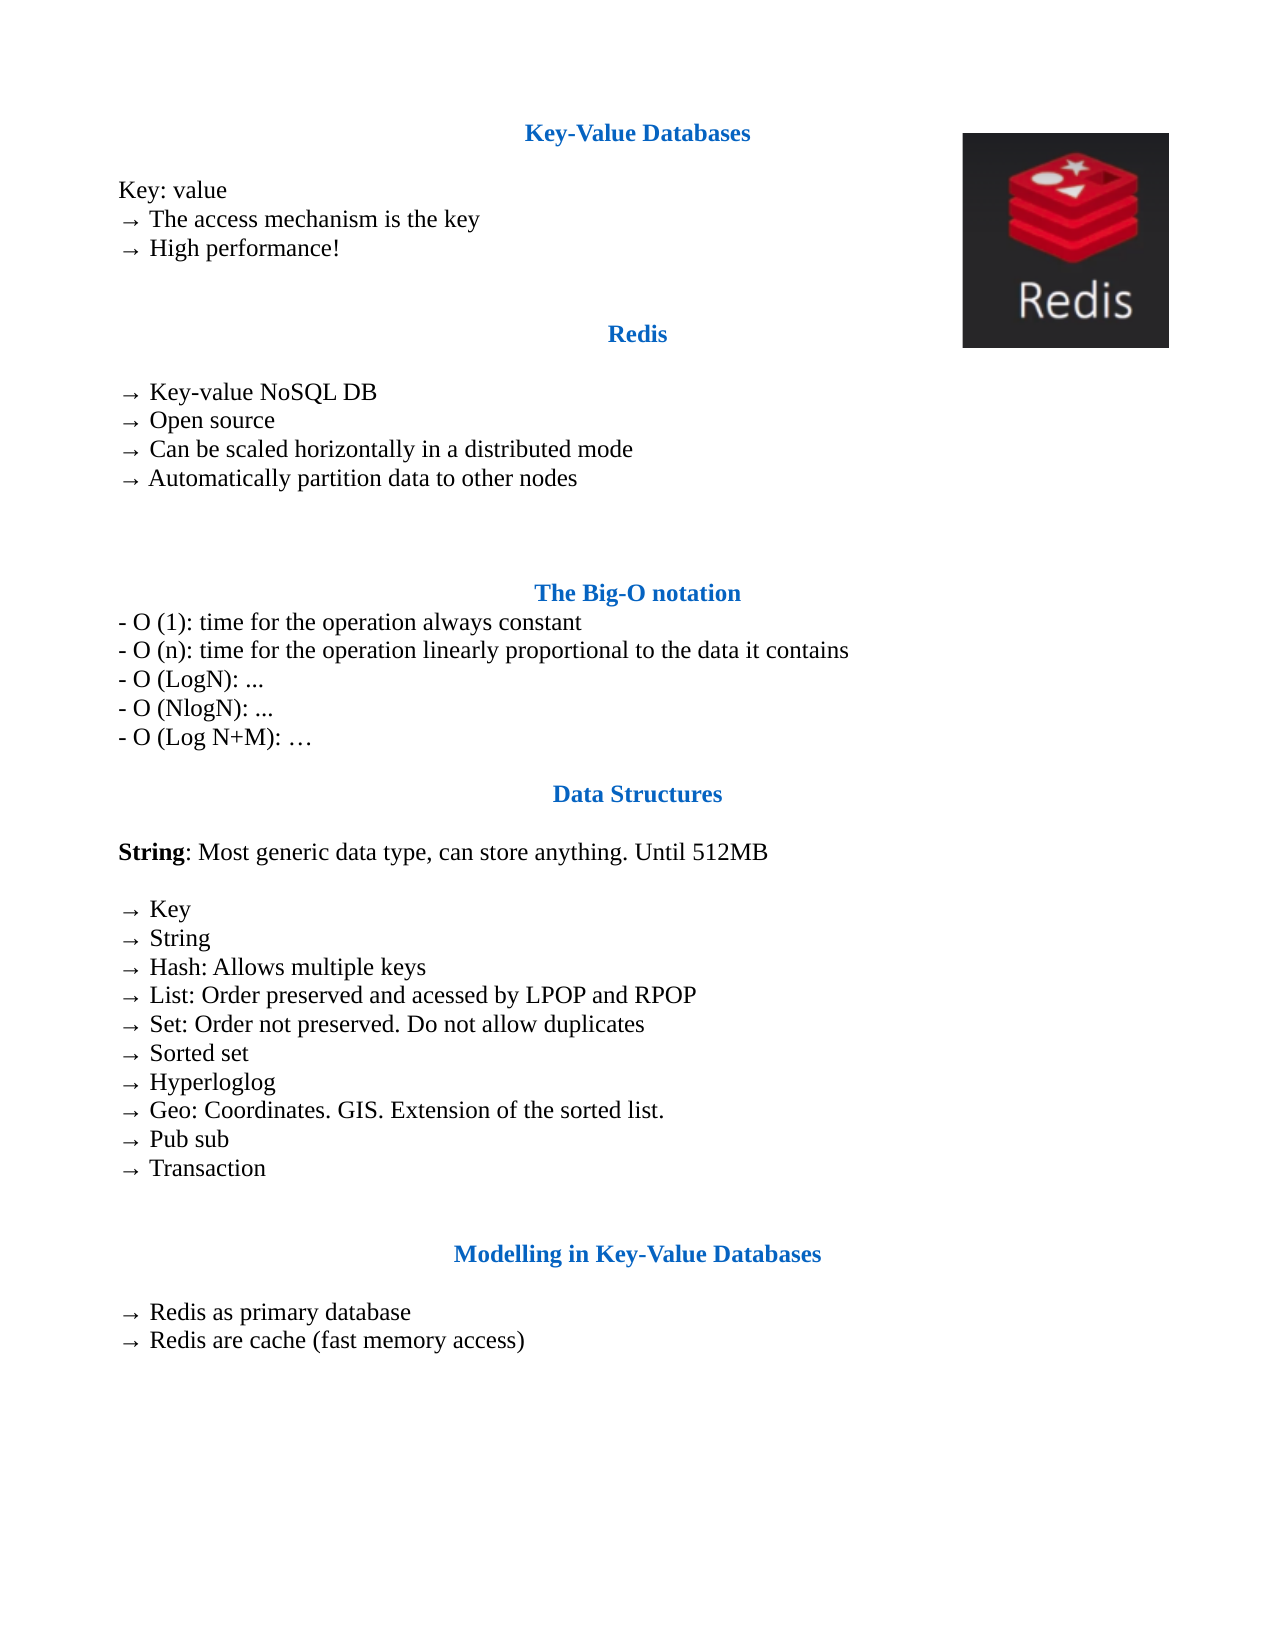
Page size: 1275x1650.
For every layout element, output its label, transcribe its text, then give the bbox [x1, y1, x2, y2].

text Key-Value Databases [118, 118, 1157, 147]
text Modelling in Key-Value Databases [118, 1239, 1157, 1268]
text Key: value [118, 176, 962, 204]
text → Sorted set [118, 1038, 1157, 1067]
text Redis [118, 319, 962, 348]
text → Transaction [118, 1153, 1157, 1182]
text → Set: Order not preserved. Do not allow duplicates [118, 1009, 1157, 1038]
text → Open source [118, 406, 1157, 434]
picture [962, 133, 1169, 348]
text Data Structures [118, 779, 1157, 808]
text → High performance! [118, 233, 962, 262]
text - O (Log N+M): … [118, 722, 1157, 751]
text → Redis are cache (fast memory access) [118, 1326, 1157, 1354]
text → List: Order preserved and acessed by LPOP and RPOP [118, 981, 1157, 1009]
text → Hash: Allows multiple keys [118, 952, 1157, 981]
text → Key-value NoSQL DB [118, 377, 1157, 406]
text → The access mechanism is the key [118, 204, 962, 233]
text - O (NlogN): ... [118, 693, 1157, 722]
text String: Most generic data type, can store anything. Until 512MB [118, 837, 1157, 866]
text → Hyperloglog [118, 1067, 1157, 1096]
text → Automatically partition data to other nodes [118, 463, 1157, 492]
text → Geo: Coordinates. GIS. Extension of the sorted list. [118, 1096, 1157, 1124]
text → Pub sub [118, 1124, 1157, 1153]
text → Key [118, 894, 1157, 923]
text - O (LogN): ... [118, 664, 1157, 693]
text → Can be scaled horizontally in a distributed mode [118, 434, 1157, 463]
text - O (n): time for the operation linearly proportional to the data it contains [118, 636, 1157, 664]
text → String [118, 923, 1157, 952]
text → Redis as primary database [118, 1297, 1157, 1326]
text The Big-O notation [118, 578, 1157, 607]
text - O (1): time for the operation always constant [118, 607, 1157, 636]
